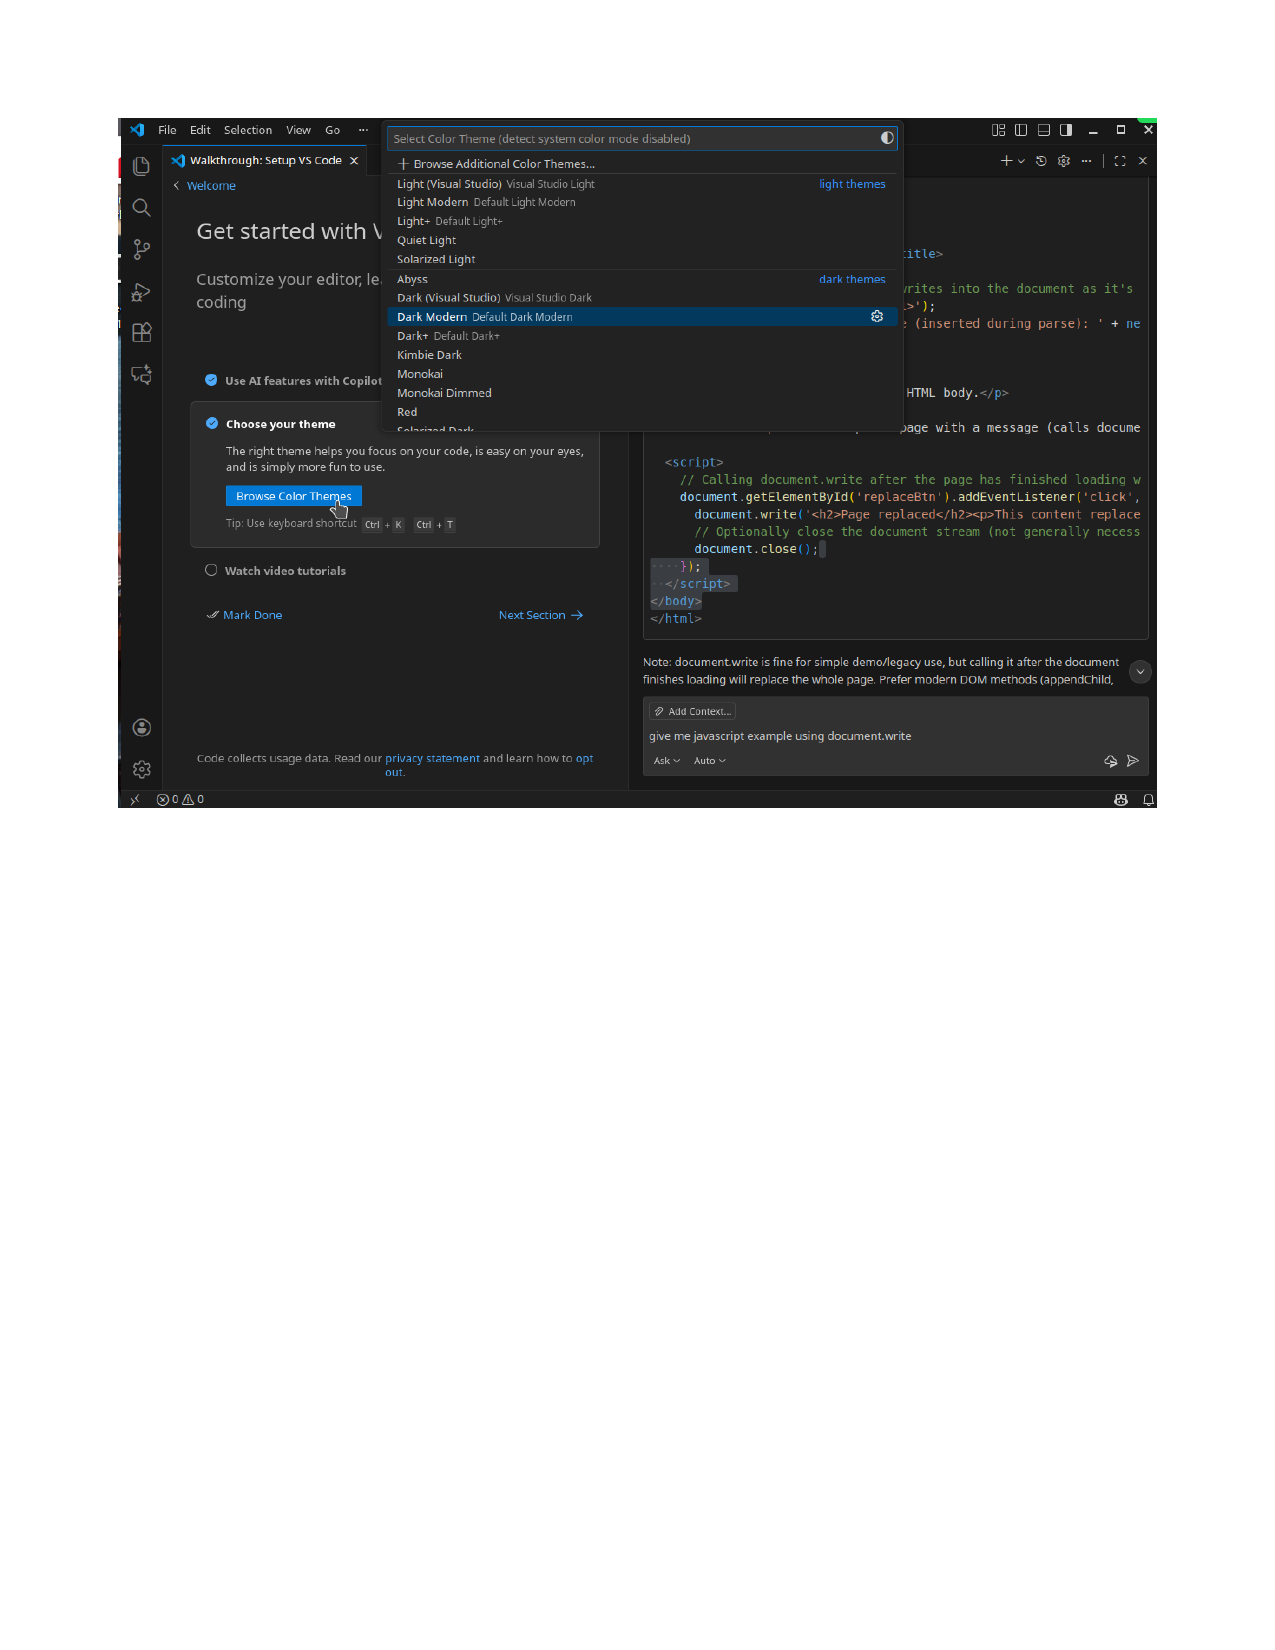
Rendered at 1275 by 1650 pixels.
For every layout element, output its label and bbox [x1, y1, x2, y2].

picture [118, 118, 1157, 808]
